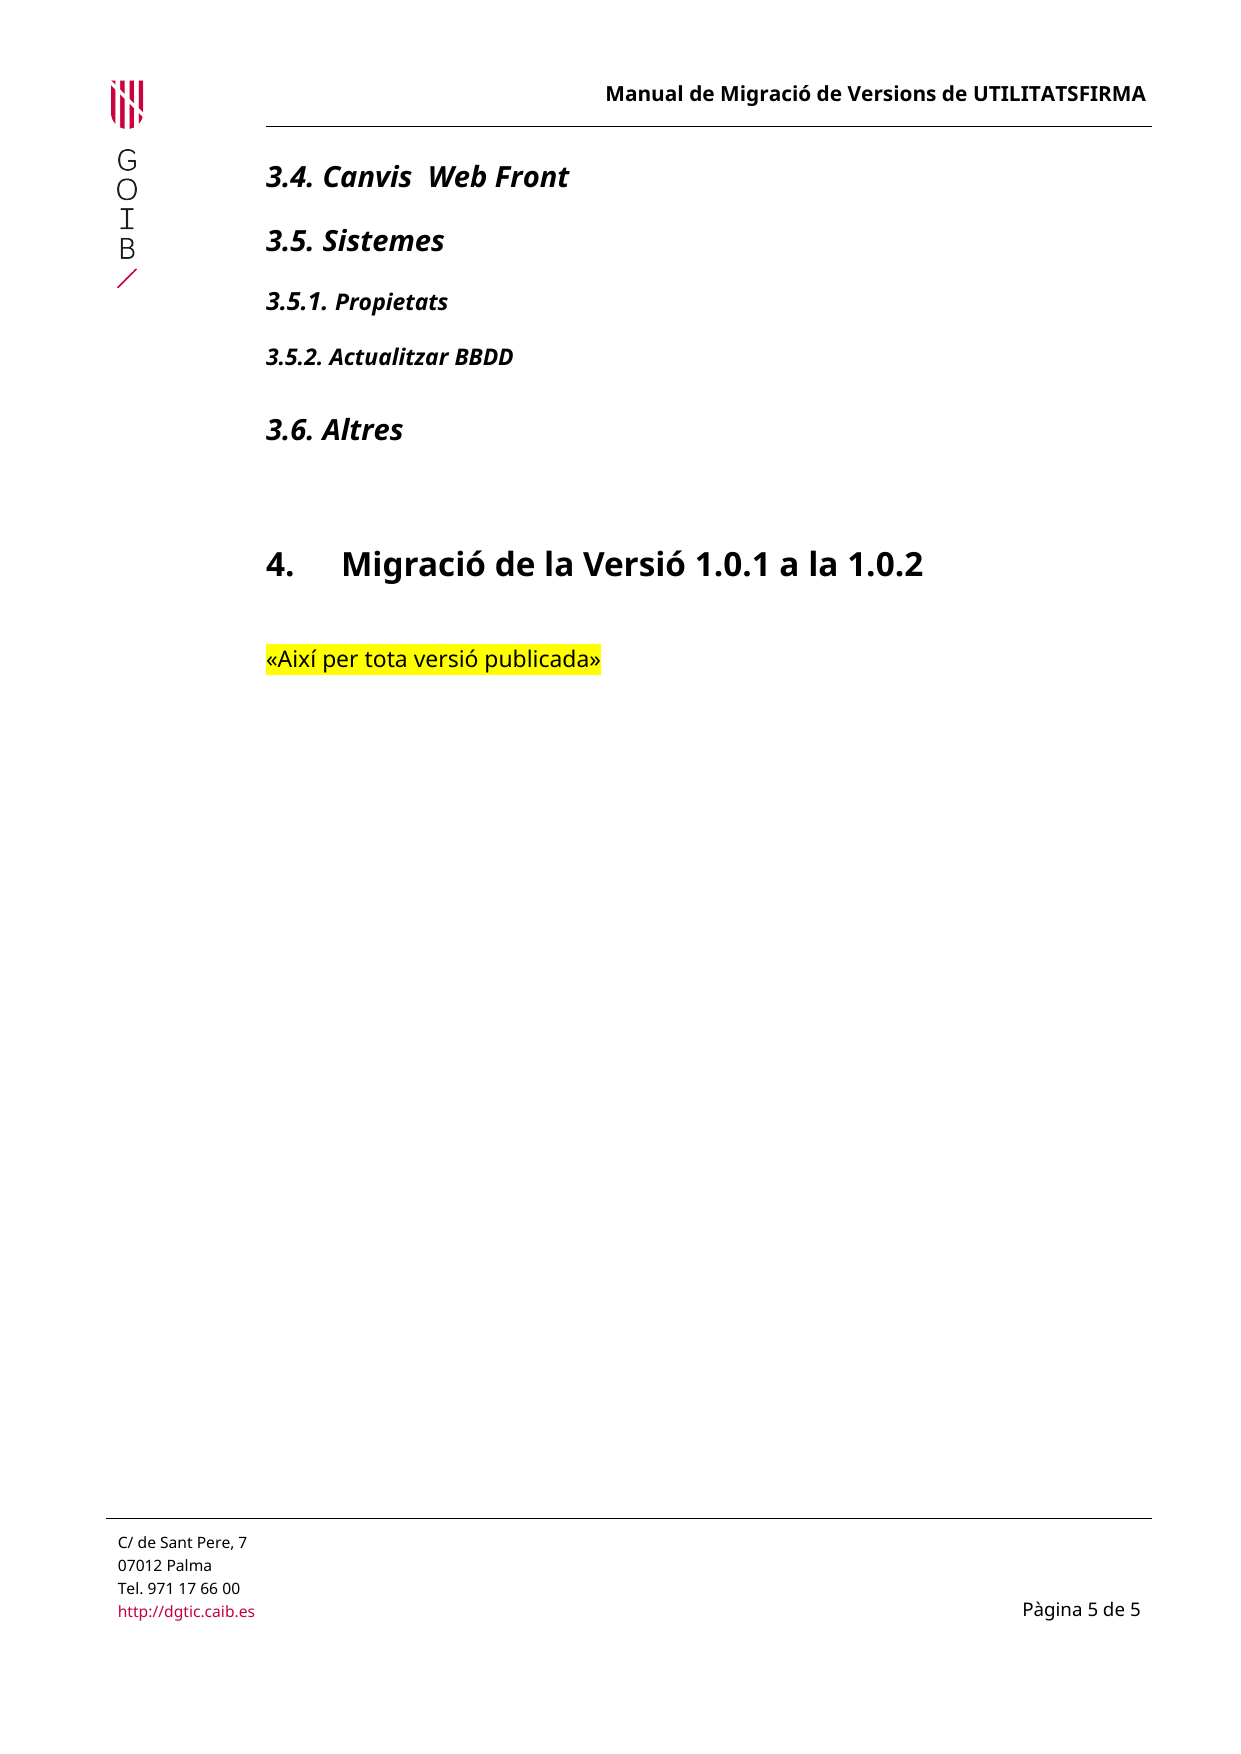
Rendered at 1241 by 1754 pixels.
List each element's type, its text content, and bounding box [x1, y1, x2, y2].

subtitle Propietats [266, 284, 1152, 318]
subtitle Canvis Web Front [266, 156, 1152, 196]
subtitle Migració de la Versió 1.0.1 a la 1.0.2 [266, 541, 1152, 587]
text «Així per tota versió publicada» [266, 643, 1152, 675]
subtitle Sistemes [266, 220, 1152, 260]
picture [82, 57, 172, 319]
subtitle Actualitzar BBDD [266, 341, 1152, 372]
subtitle Altres [266, 409, 1152, 449]
